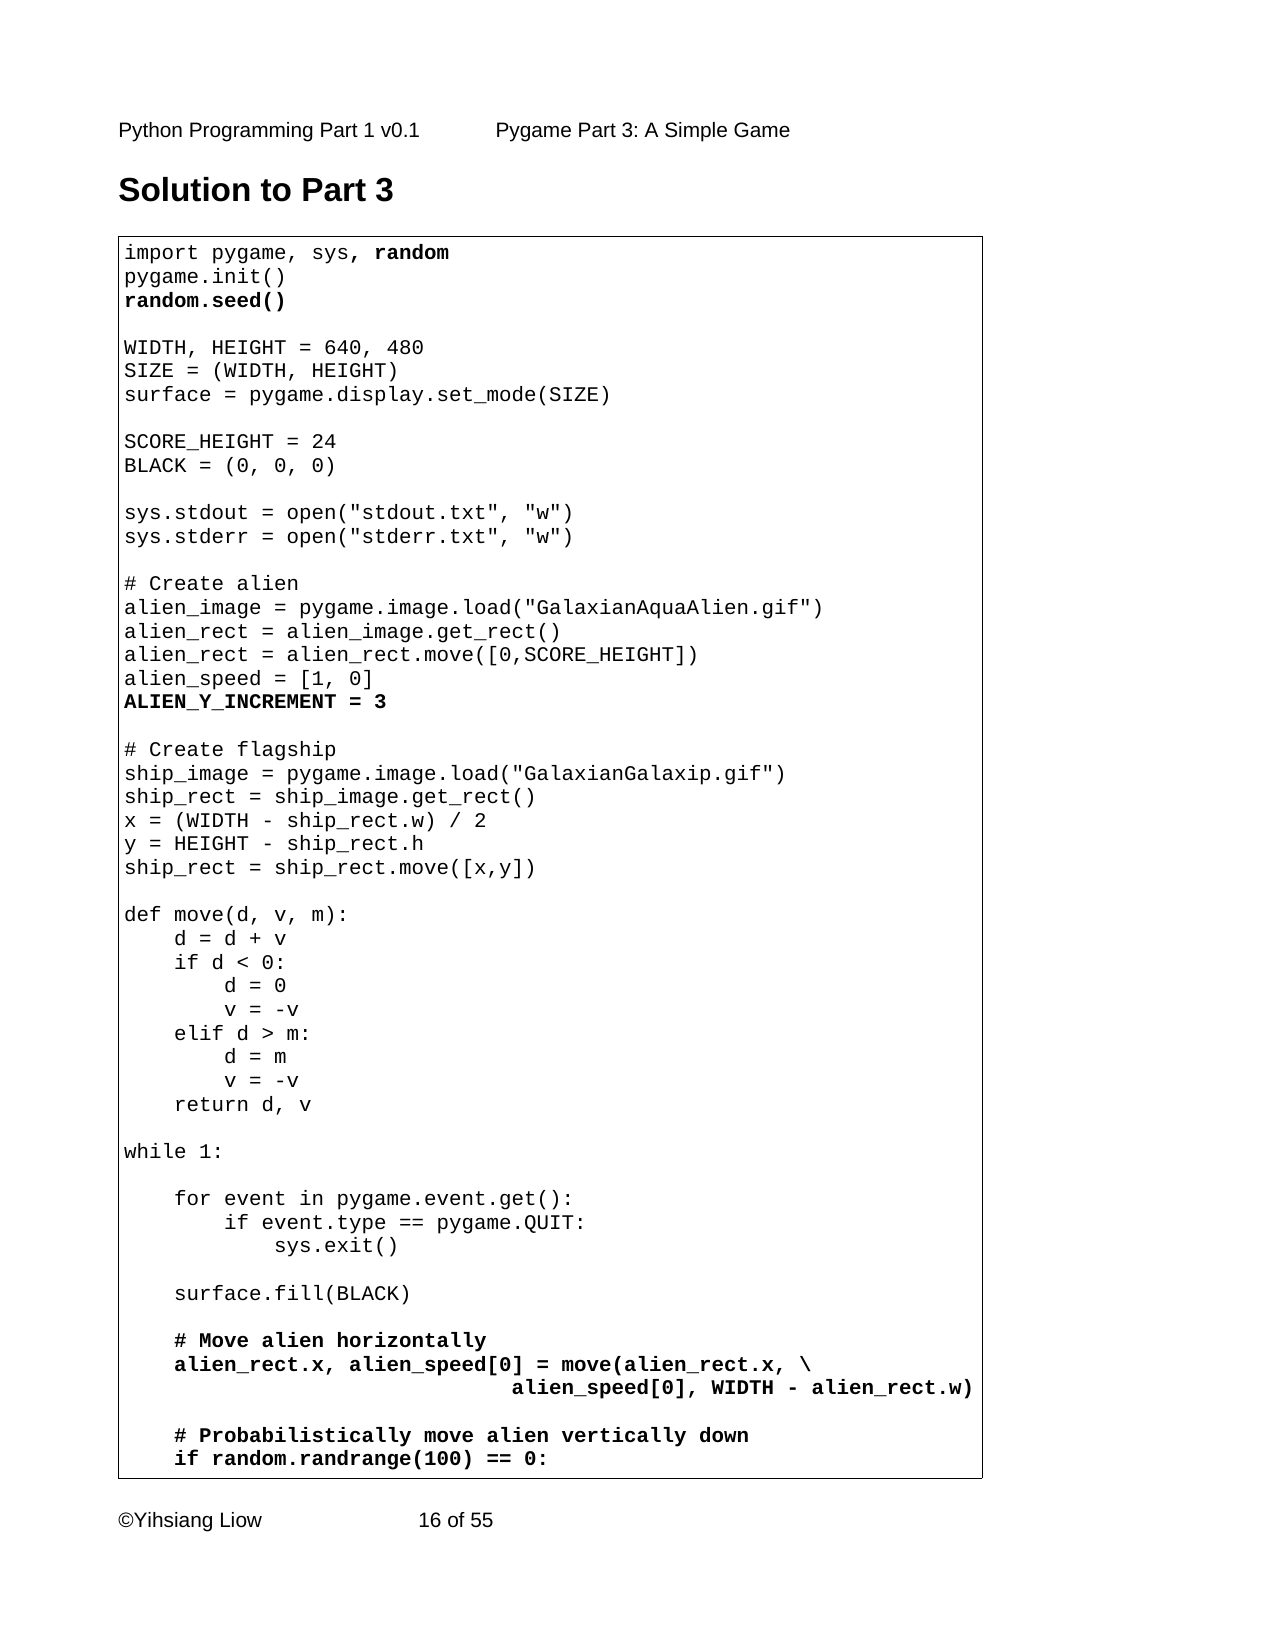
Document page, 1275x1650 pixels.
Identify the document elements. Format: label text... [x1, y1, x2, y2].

table_header import pygame, sys, random pygame.init() random.seed() WIDTH, HEIGHT = 640, 480 SIZE = (WIDTH, HEIGHT) surface = pygame.display.set_mode(SIZE) SCORE_HEIGHT = 24 BLACK = (0, 0, 0) sys.stdout = open("stdout.txt", "w") sys.stderr = open("stderr.txt", "w") # Create alien alien_image = pygame.image.load("GalaxianAquaAlien.gif") alien_rect = alien_image.get_rect() alien_rect = alien_rect.move([0,SCORE_HEIGHT]) alien_speed = [1, 0] ALIEN_Y_INCREMENT = 3 # Create flagship ship_image = pygame.image.load("GalaxianGalaxip.gif") ship_rect = ship_image.get_rect() x = (WIDTH - ship_rect.w) / 2 y = HEIGHT - ship_rect.h ship_rect = ship_rect.move([x,y]) def move(d, v, m): d = d + v if d < 0: d = 0 v = -v elif d > m: d = m v = -v return d, v while 1: for event in pygame.event.get(): if event.type == pygame.QUIT: sys.exit() surface.fill(BLACK) # Move alien horizontally alien_rect.x, alien_speed[0] = move(alien_rect.x, \ alien_speed[0], WIDTH - alien_rect.w) # Probabilistically move alien vertically down if random.randrange(100) == 0: [119, 237, 982, 1478]
text Solution to Part 3 [118, 171, 793, 208]
